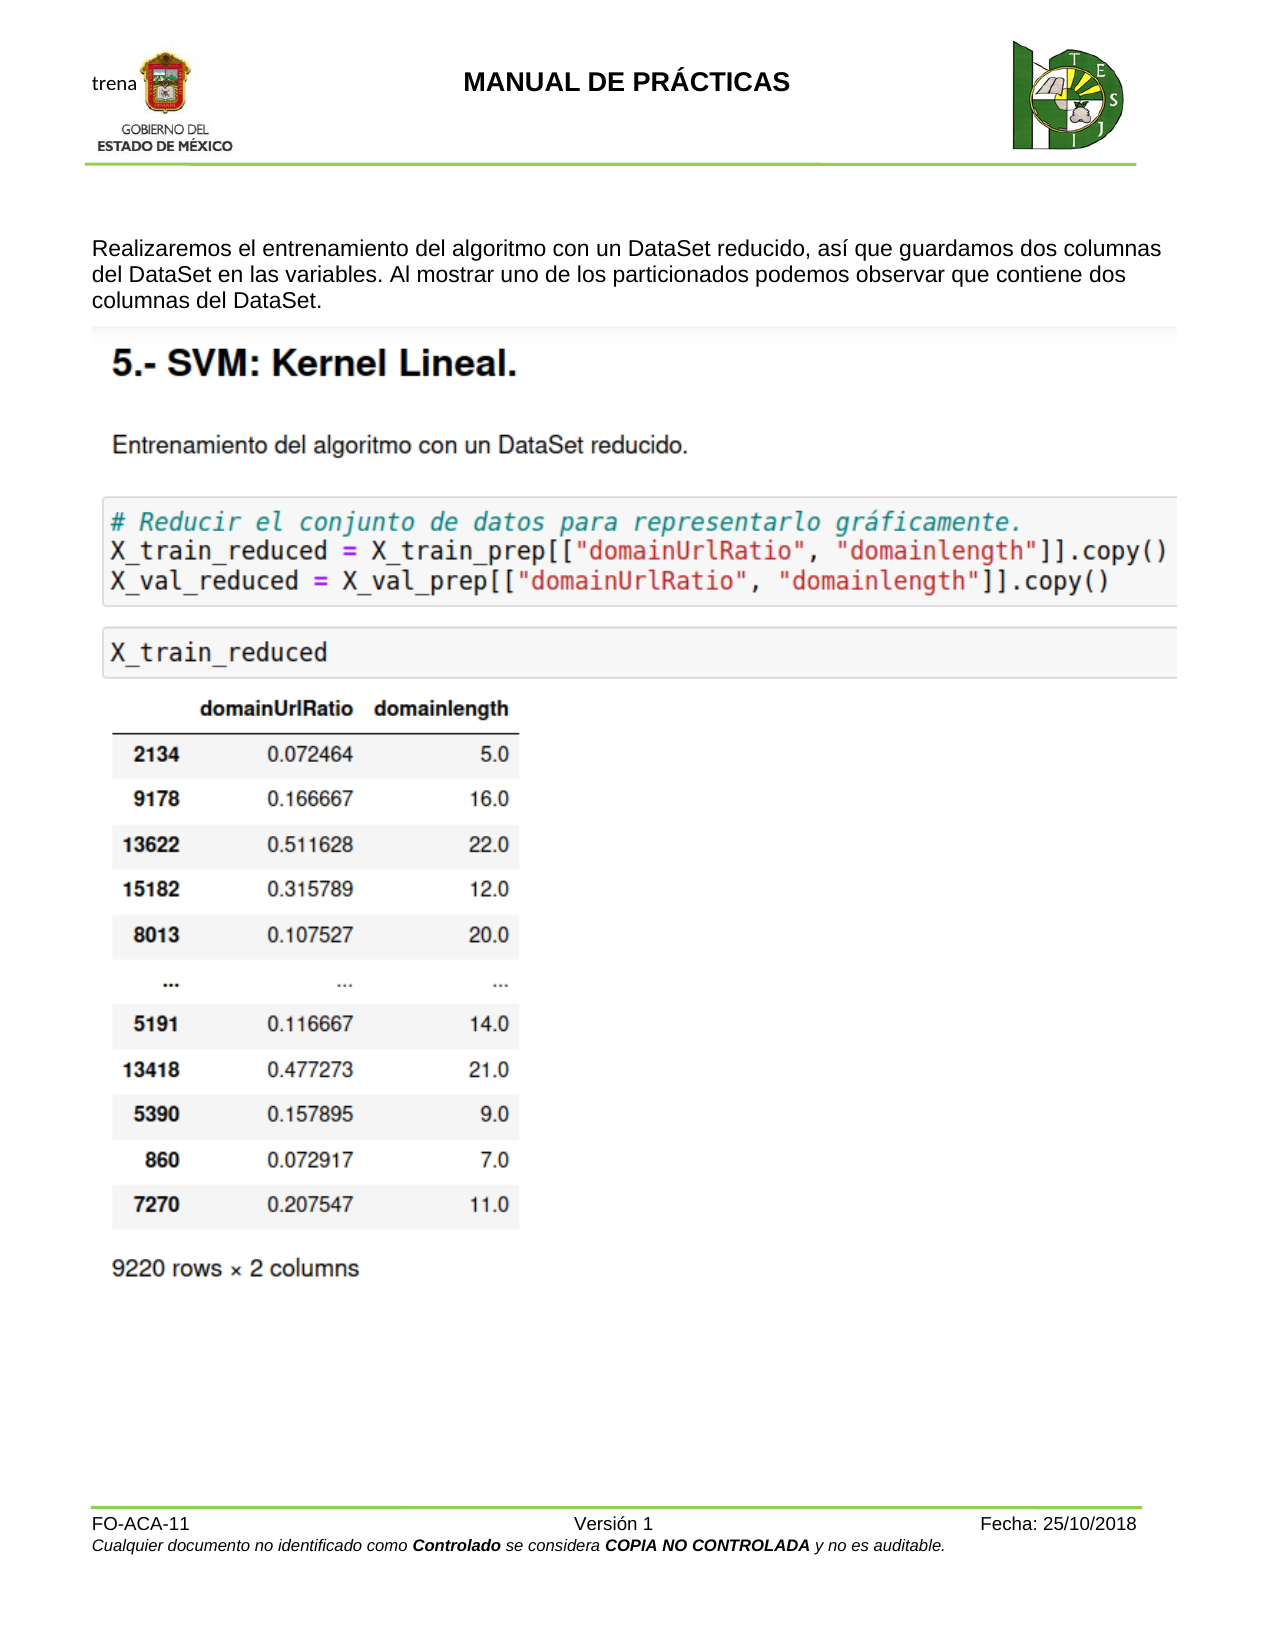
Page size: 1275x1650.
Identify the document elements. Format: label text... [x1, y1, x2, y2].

picture [91, 326, 1177, 1291]
text Realizaremos el entrenamiento del algoritmo con un DataSet reducido, así que guardamos dos columnas del DataSet en las variables. Al mostrar uno de los particionados podemos observar que contiene dos columnas del DataSet. [92, 235, 1177, 326]
text [92, 1291, 1177, 1317]
picture [89, 41, 235, 160]
picture [1012, 40, 1130, 156]
